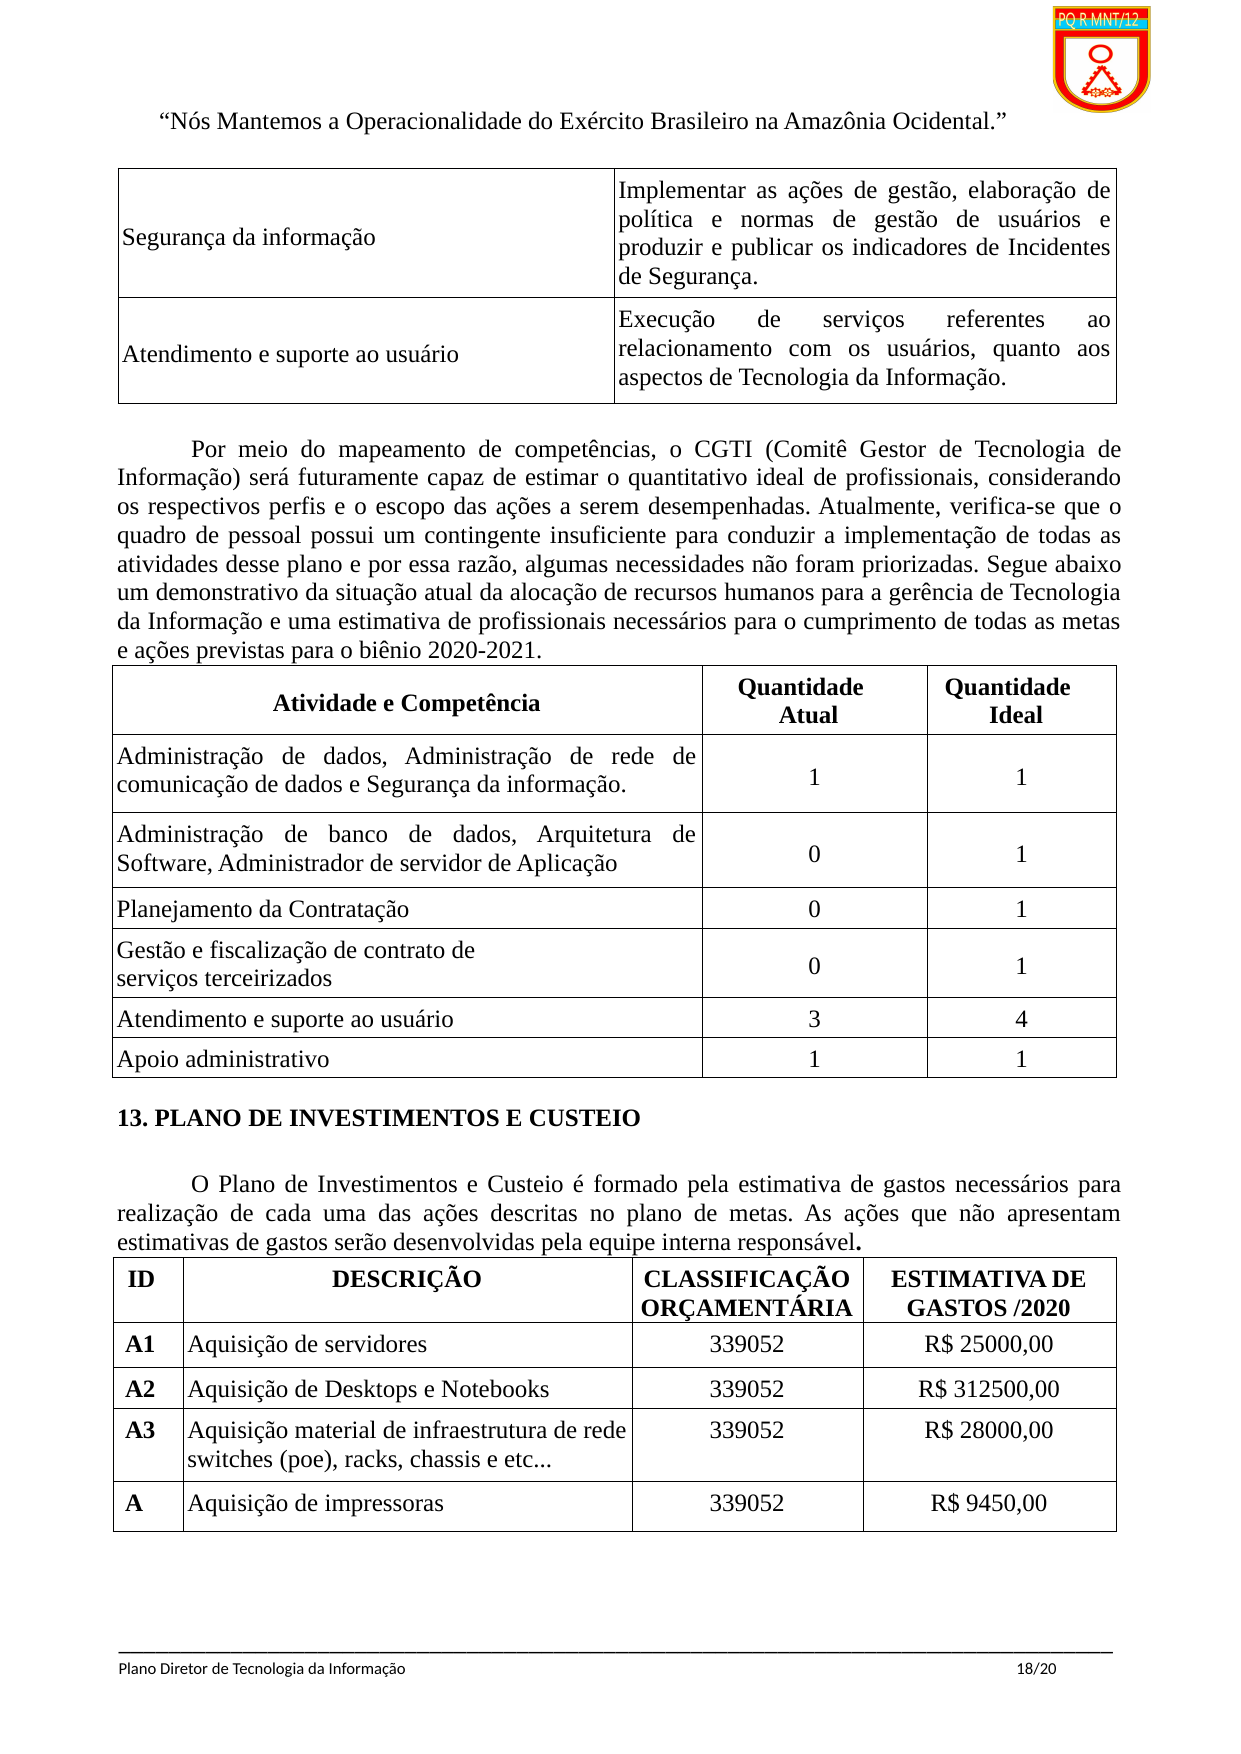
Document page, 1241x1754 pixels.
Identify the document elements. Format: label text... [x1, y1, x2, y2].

table_cell Administração de dados, Administração de rede de comunicação de dados e Segurança da informação. [113, 735, 702, 812]
table_header Atividade e Competência [113, 666, 702, 734]
table_cell Apoio administrativo [113, 1038, 702, 1077]
table_header Quantidade Ideal [928, 666, 1116, 734]
table_cell 1 [928, 813, 1116, 887]
table_cell Segurança da informação [119, 169, 614, 297]
table_cell A1 [114, 1323, 183, 1367]
table_cell 339052 [633, 1368, 863, 1408]
table_cell 1 [928, 1038, 1116, 1077]
table_header ESTIMATIVA DE GASTOS /2020 [864, 1258, 1116, 1322]
table_cell Implementar as ações de gestão, elaboração de política e normas de gestão de usuários e produzir e publicar os indicadores de Incidentes de Segurança. [615, 169, 1116, 297]
table_cell 1 [928, 888, 1116, 928]
picture [1052, 6, 1151, 113]
text Por meio do mapeamento de competências, o CGTI (Comitê Gestor de Tecnologia de Informação) será futuramente capaz de estimar o quantitativo ideal de profissionais, considerando os respectivos perfis e o escopo das ações a serem desempenhadas. Atualmente, verifica-se que o quadro de pessoal possui um contingente insuficiente para conduzir a implementação de todas as atividades desse plano e por essa razão, algumas necessidades não foram priorizadas. Segue abaixo um demonstrativo da situação atual da alocação de recursos humanos para a gerência de Tecnologia da Informação e uma estimativa de profissionais necessários para o cumprimento de todas as metas e ações previstas para o biênio 2020-2021. [117, 434, 1122, 664]
table_cell 339052 [633, 1482, 863, 1531]
table_cell 0 [703, 929, 927, 997]
table_cell Aquisição de impressoras [184, 1482, 632, 1531]
table_cell Atendimento e suporte ao usuário [119, 298, 614, 403]
table_cell 3 [703, 998, 927, 1037]
table_cell Atendimento e suporte ao usuário [113, 998, 702, 1037]
table_cell Execução de serviços referentes ao relacionamento com os usuários, quanto aos aspectos de Tecnologia da Informação. [615, 298, 1116, 403]
table_cell A [114, 1482, 183, 1531]
table_cell Planejamento da Contratação [113, 888, 702, 928]
table_header DESCRIÇÃO [184, 1258, 632, 1322]
table_cell 4 [928, 998, 1116, 1037]
table_cell R$ 25000,00 [864, 1323, 1116, 1367]
table_cell 0 [703, 888, 927, 928]
table_cell Aquisição de Desktops e Notebooks [184, 1368, 632, 1408]
table_cell 1 [703, 735, 927, 812]
table_cell R$ 28000,00 [864, 1409, 1116, 1481]
table_cell 0 [703, 813, 927, 887]
table_cell 1 [703, 1038, 927, 1077]
table_header Quantidade Atual [703, 666, 927, 734]
table_cell 339052 [633, 1409, 863, 1481]
table_cell Aquisição material de infraestrutura de rede switches (poe), racks, chassis e etc... [184, 1409, 632, 1481]
table_cell Aquisição de servidores [184, 1323, 632, 1367]
table_cell R$ 9450,00 [864, 1482, 1116, 1531]
table_cell Gestão e fiscalização de contrato de serviços terceirizados [113, 929, 702, 997]
table_cell R$ 312500,00 [864, 1368, 1116, 1408]
subtitle 13. PLANO DE INVESTIMENTOS E CUSTEIO [117, 1103, 1123, 1131]
table_cell Administração de banco de dados, Arquitetura de Software, Administrador de servidor de Aplicação [113, 813, 702, 887]
table_cell 339052 [633, 1323, 863, 1367]
table_header ID [114, 1258, 183, 1322]
table_header CLASSIFICAÇÃO ORÇAMENTÁRIA [633, 1258, 863, 1322]
text O Plano de Investimentos e Custeio é formado pela estimativa de gastos necessários para realização de cada uma das ações descritas no plano de metas. As ações que não apresentam estimativas de gastos serão desenvolvidas pela equipe interna responsável. [117, 1169, 1122, 1256]
table_cell A3 [114, 1409, 183, 1481]
table_cell 1 [928, 735, 1116, 812]
table_cell A2 [114, 1368, 183, 1408]
table_cell 1 [928, 929, 1116, 997]
